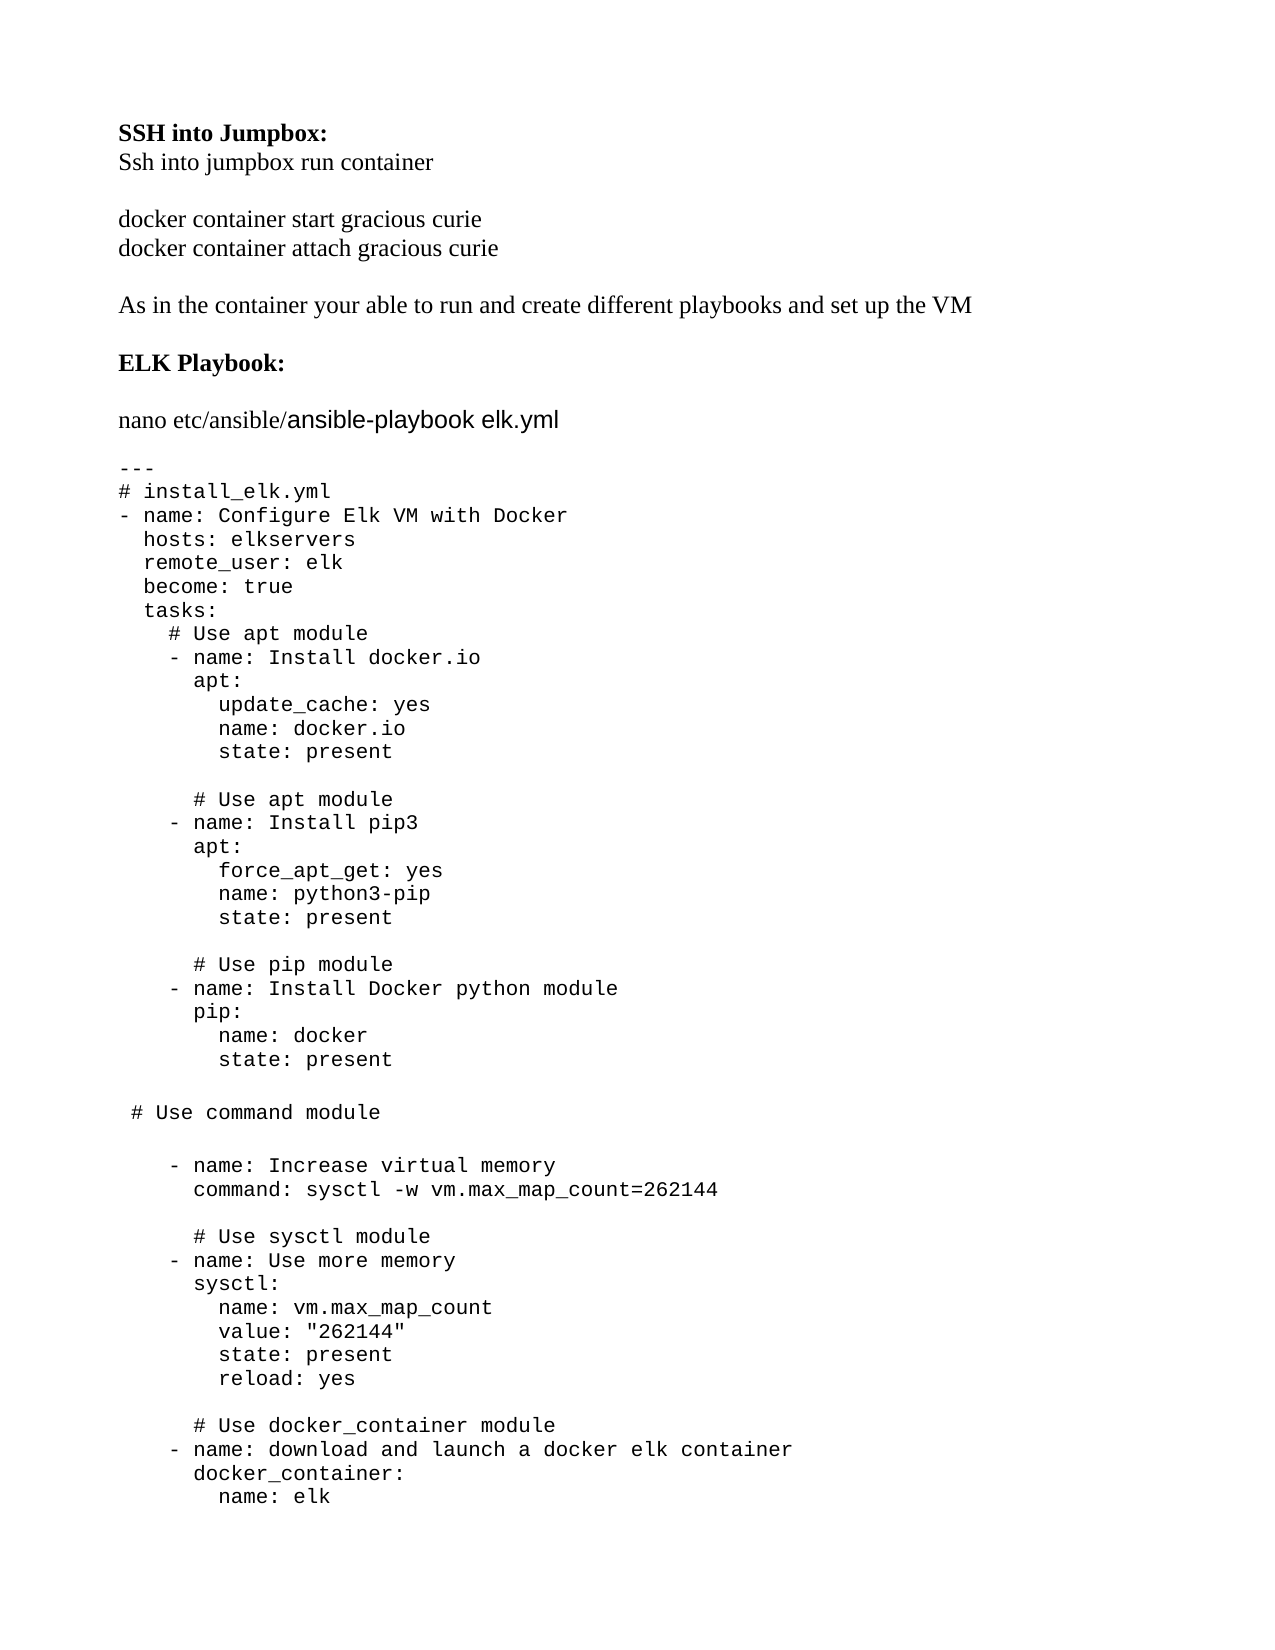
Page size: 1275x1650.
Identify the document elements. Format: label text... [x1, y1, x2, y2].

text force_apt_get: yes [118, 860, 1157, 883]
text sysctl: [118, 1273, 1157, 1297]
text # Use pip module [118, 954, 1157, 978]
text pip: [118, 1002, 1157, 1025]
text - name: Use more memory [118, 1250, 1157, 1273]
text command: sysctl -w vm.max_map_count=262144 [118, 1179, 1157, 1202]
text hosts: elkservers [118, 529, 1157, 552]
text name: elk [118, 1486, 1157, 1510]
text state: present [118, 907, 1157, 931]
text --- [118, 458, 1157, 481]
text name: docker [118, 1025, 1157, 1049]
text nano etc/ansible/ansible-playbook elk.yml [118, 405, 1157, 434]
text state: present [118, 1049, 1157, 1072]
text Ssh into jumpbox run container [118, 147, 1157, 176]
text # Use command module [118, 1102, 1157, 1126]
text name: docker.io [118, 718, 1157, 741]
text name: python3-pip [118, 883, 1157, 907]
text value: "262144" [118, 1321, 1157, 1344]
text docker container start gracious curie [118, 204, 1157, 233]
text state: present [118, 741, 1157, 765]
text become: true [118, 576, 1157, 599]
text update_cache: yes [118, 694, 1157, 718]
text As in the container your able to run and create different playbooks and set up the VM [118, 290, 1157, 319]
text docker container attach gracious curie [118, 233, 1157, 261]
text SSH into Jumpbox: [118, 118, 1157, 147]
text - name: Install pip3 [118, 812, 1157, 836]
text - name: Install Docker python module [118, 978, 1157, 1002]
text reload: yes [118, 1368, 1157, 1392]
text ELK Playbook: [118, 348, 1157, 376]
text - name: download and launch a docker elk container [118, 1439, 1157, 1462]
text - name: Increase virtual memory [118, 1155, 1157, 1179]
text # Use docker_container module [118, 1415, 1157, 1439]
text state: present [118, 1344, 1157, 1368]
text remote_user: elk [118, 552, 1157, 576]
text tasks: [118, 599, 1157, 623]
text apt: [118, 836, 1157, 860]
text # install_elk.yml [118, 481, 1157, 505]
text # Use apt module [118, 623, 1157, 647]
text name: vm.max_map_count [118, 1297, 1157, 1321]
text - name: Configure Elk VM with Docker [118, 505, 1157, 529]
text - name: Install docker.io [118, 647, 1157, 671]
text apt: [118, 671, 1157, 694]
text # Use sysctl module [118, 1226, 1157, 1250]
text # Use apt module [118, 789, 1157, 812]
text docker_container: [118, 1462, 1157, 1486]
